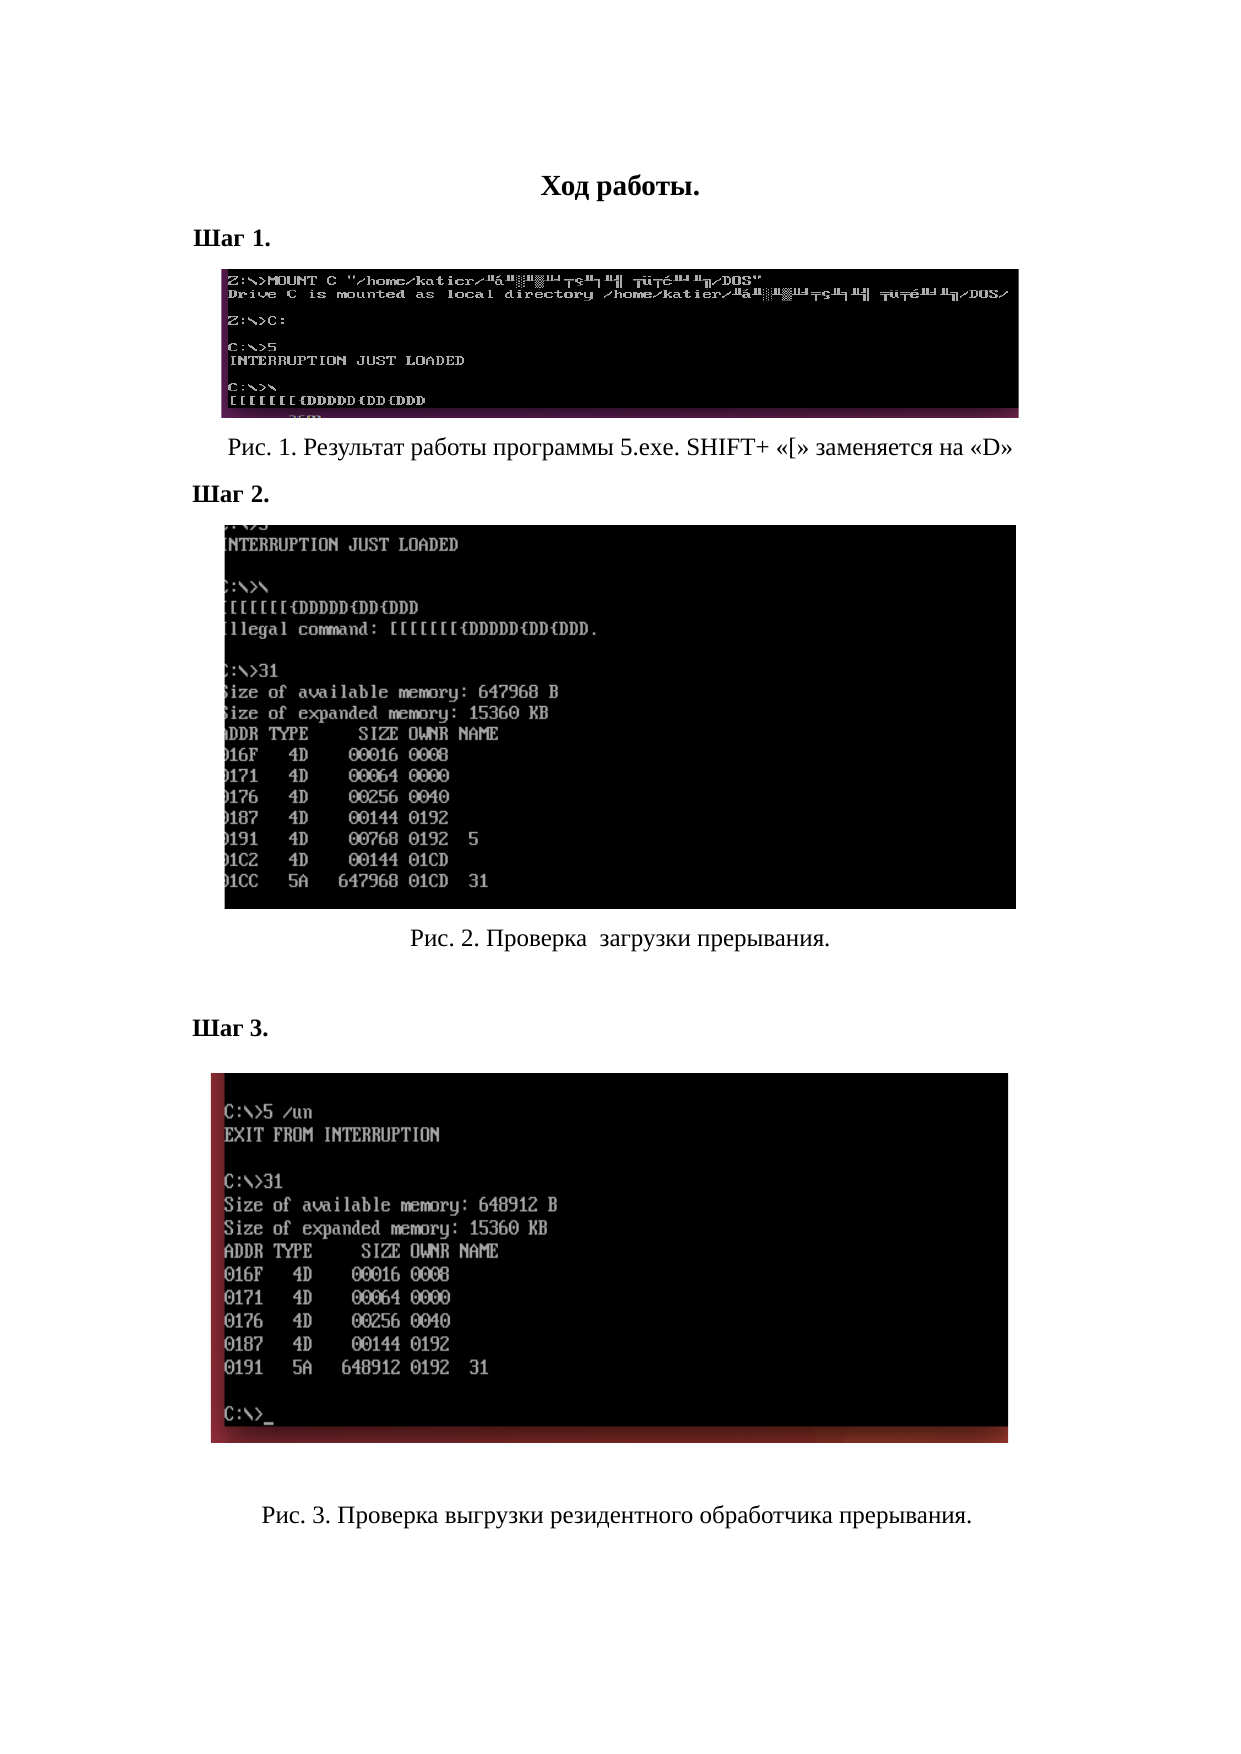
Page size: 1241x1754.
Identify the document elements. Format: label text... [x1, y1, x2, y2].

text Рис. 2. Проверка загрузки прерывания. [118, 526, 1122, 952]
text Шаг 2. [118, 475, 1122, 509]
text Рис. 3. Проверка выгрузки резидентного обработчика прерывания. [118, 1500, 1122, 1529]
text Рис. 1. Результат работы программы 5.exe. SHIFT+ «[» заменяется на «D» [118, 269, 1122, 461]
picture [224, 525, 323, 721]
list Шаг 1. [156, 219, 1122, 252]
text Шаг 3. [118, 1009, 1122, 1043]
text Ход работы. [118, 168, 1122, 202]
picture [221, 269, 312, 379]
